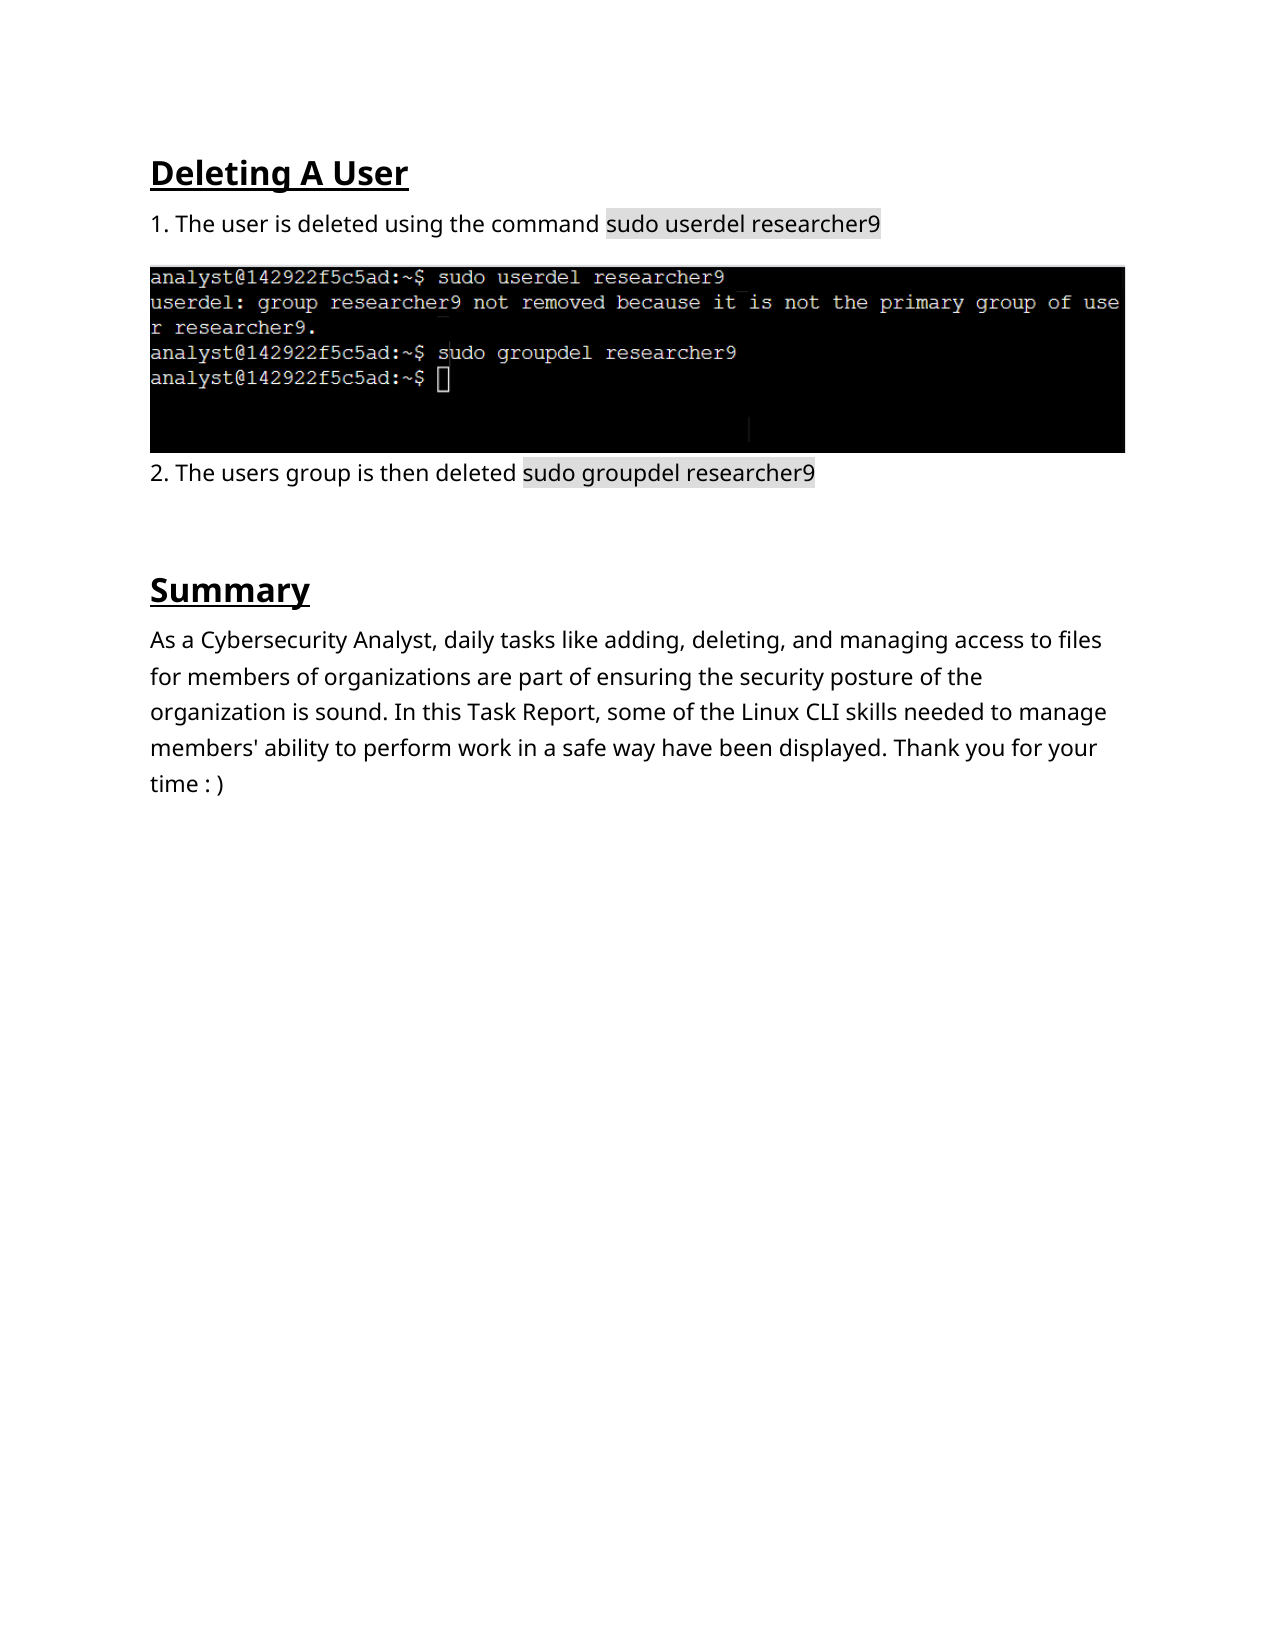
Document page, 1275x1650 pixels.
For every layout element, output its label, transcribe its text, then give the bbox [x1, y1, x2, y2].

text As a Cybersecurity Analyst, daily tasks like adding, deleting, and managing access to files for members of organizations are part of ensuring the security posture of the organization is sound. In this Task Report, some of the Linux CLI skills needed to manage members' ability to perform work in a safe way have been displayed. Thank you for your time : ) [150, 624, 1125, 799]
subtitle Deleting A User [150, 150, 1125, 195]
text 1. The user is deleted using the command sudo userdel researcher9 [150, 208, 1125, 239]
picture [150, 243, 1125, 453]
text 2. The users group is then deleted sudo groupdel researcher9 [150, 453, 1125, 488]
subtitle Summary [150, 567, 1125, 612]
